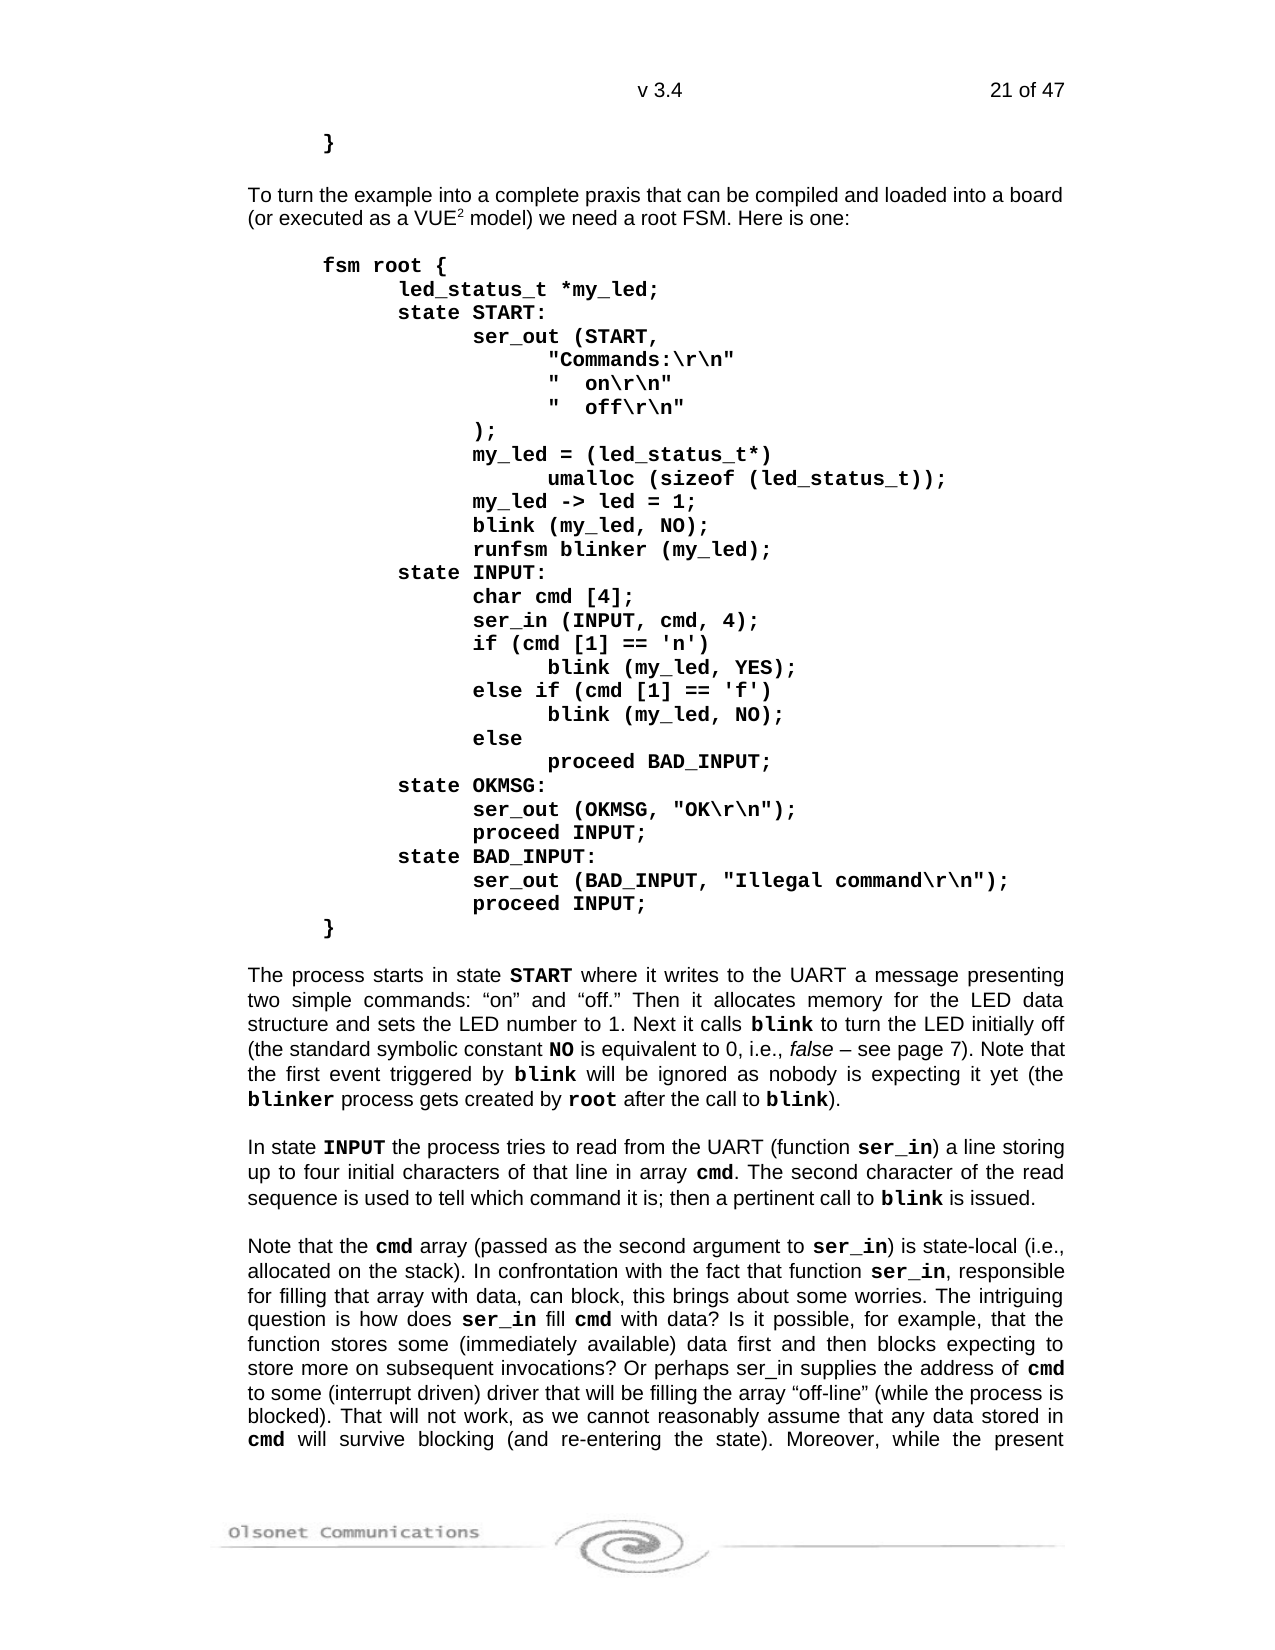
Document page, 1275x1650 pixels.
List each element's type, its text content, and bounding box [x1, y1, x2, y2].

text proceed BAD_INPUT; [247, 751, 1065, 775]
text led_status_t *my_led; [247, 278, 1065, 302]
text fsm root { [247, 253, 1065, 278]
text state OKMSG: [247, 775, 1065, 799]
text "Commands:\r\n" [247, 349, 1065, 373]
text Note that the cmd array (passed as the second argument to ser_in) is state-local (i.e., allocated on the stack). In confrontation with the fact that function ser_in, responsible for filling that array with data, can block, this brings about some worries. The intriguing question is how does ser_in fill cmd with data? Is it possible, for example, that the function stores some (immediately available) data first and then blocks expecting to store more on subsequent invocations? Or perhaps ser_in supplies the address of cmd to some (interrupt driven) driver that will be filling the array “off-line” (while the process is blocked). That will not work, as we cannot reasonably assume that any data stored in cmd will survive blocking (and re-entering the state). Moreover, while the present [247, 1234, 1065, 1453]
text " on\r\n" [247, 373, 1065, 397]
text ser_out (START, [247, 326, 1065, 349]
text The process starts in state START where it writes to the UART a message presenting two simple commands: “on” and “off.” Then it allocates memory for the LED data structure and sets the LED number to 1. Next it calls blink to turn the LED initially off (the standard symbolic constant NO is equivalent to 0, i.e., false – see page 7). Note that the first event triggered by blink will be ignored as nobody is expecting it yet (the blinker process gets created by root after the call to blink). [247, 964, 1065, 1113]
text my_led = (led_status_t*) [247, 444, 1065, 468]
text blink (my_led, YES); [247, 657, 1065, 681]
text else [247, 728, 1065, 751]
text In state INPUT the process tries to read from the UART (function ser_in) a line storing up to four initial characters of that line in array cmd. The second character of the read sequence is used to tell which command it is; then a pertinent call to blink is issued. [247, 1136, 1065, 1211]
text } [247, 917, 1065, 941]
text proceed INPUT; [247, 822, 1065, 846]
text ser_out (OKMSG, "OK\r\n"); [247, 799, 1065, 822]
text ); [247, 420, 1065, 444]
text ser_out (BAD_INPUT, "Illegal command\r\n"); [247, 870, 1065, 893]
text state BAD_INPUT: [247, 846, 1065, 870]
text } [247, 132, 1065, 156]
text blink (my_led, NO); [247, 515, 1065, 539]
picture [210, 1504, 1065, 1596]
text " off\r\n" [247, 397, 1065, 420]
text if (cmd [1] == 'n') [247, 633, 1065, 657]
text runfsm blinker (my_led); [247, 539, 1065, 562]
text proceed INPUT; [247, 893, 1065, 917]
text state INPUT: [247, 562, 1065, 586]
text ser_in (INPUT, cmd, 4); [247, 609, 1065, 633]
text umalloc (sizeof (led_status_t)); [247, 468, 1065, 491]
text my_led -> led = 1; [247, 491, 1065, 515]
text else if (cmd [1] == 'f') [247, 681, 1065, 704]
text state START: [247, 302, 1065, 326]
text char cmd [4]; [247, 586, 1065, 609]
text To turn the example into a complete praxis that can be compiled and loaded into a board (or executed as a VUE2 model) we need a root FSM. Here is one: [247, 184, 1065, 230]
text blink (my_led, NO); [247, 704, 1065, 728]
